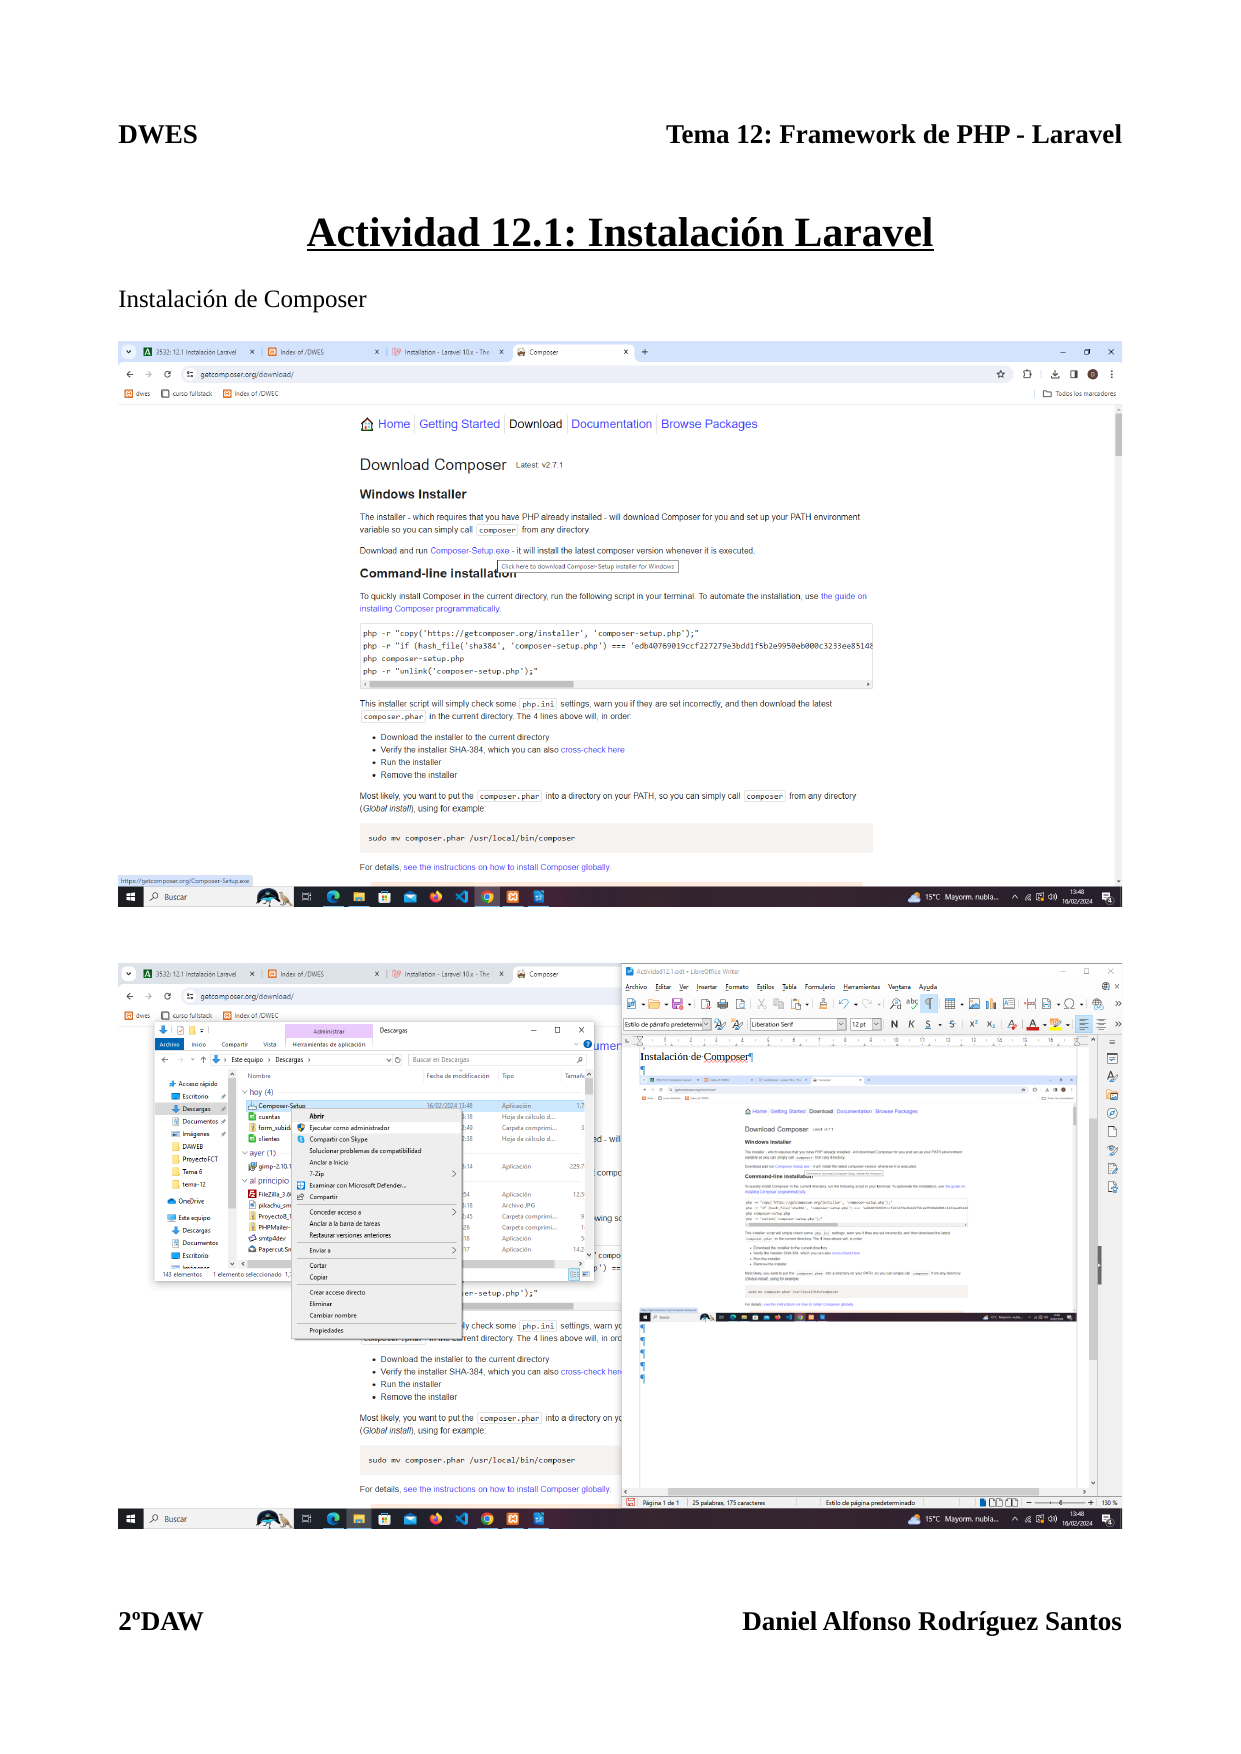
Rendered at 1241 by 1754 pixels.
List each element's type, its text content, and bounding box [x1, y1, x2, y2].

text Instalación de Composer [118, 284, 1122, 313]
text Actividad 12.1: Instalación Laravel [118, 207, 1122, 255]
picture [118, 341, 1123, 907]
picture [118, 963, 1123, 1529]
